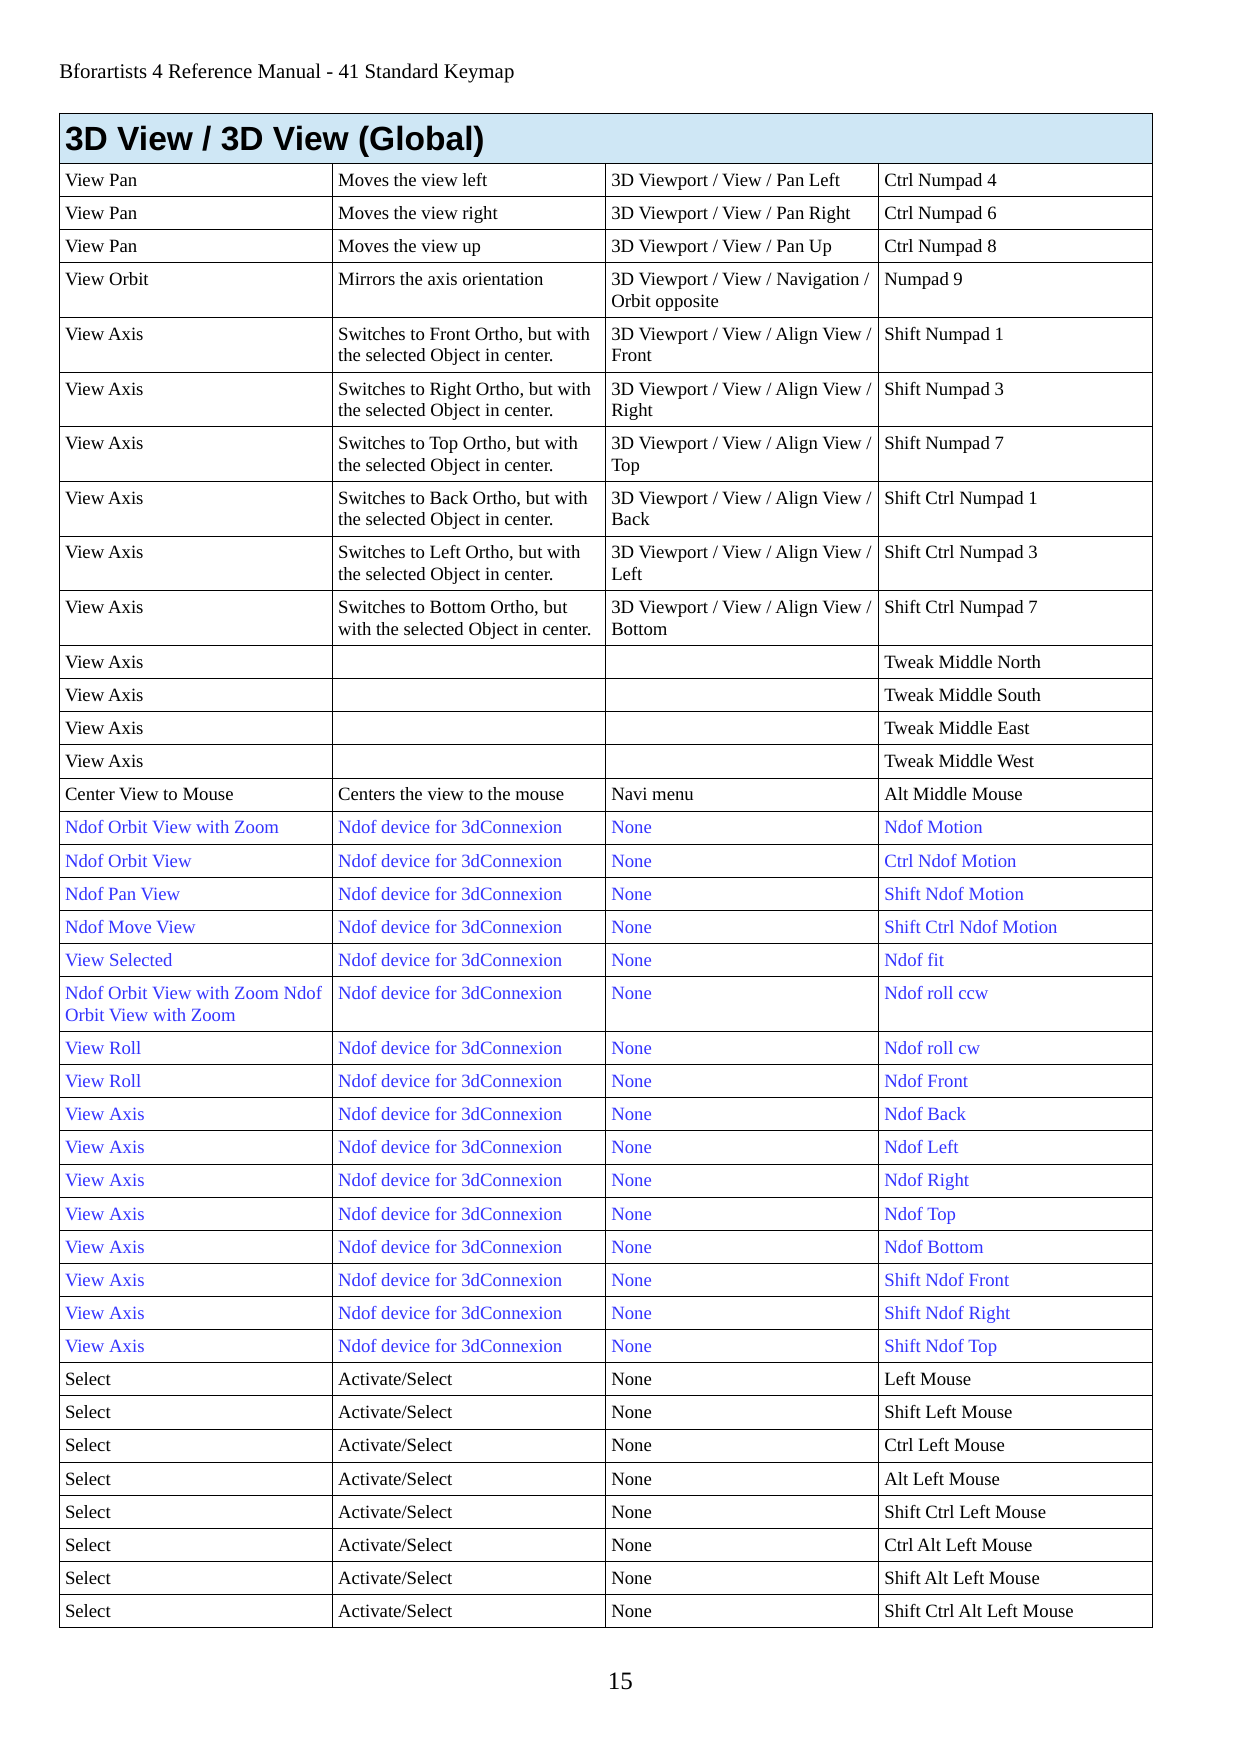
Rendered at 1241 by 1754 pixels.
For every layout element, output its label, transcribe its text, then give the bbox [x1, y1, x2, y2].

table_cell View Axis [60, 1165, 332, 1197]
table_cell 3D Viewport / View / Pan Right [606, 197, 878, 229]
table_cell Shift Numpad 1 [879, 318, 1152, 372]
table_cell Activate/Select [333, 1595, 605, 1627]
table_cell Alt Middle Mouse [879, 779, 1152, 811]
table_cell Switches to Right Ortho, but with the selected Object in center. [333, 373, 605, 426]
table_cell View Roll [60, 1065, 332, 1097]
table_cell None [606, 944, 878, 976]
table_cell View Pan [60, 197, 332, 229]
table_cell Ndof device for 3dConnexion [333, 878, 605, 910]
table_cell Select [60, 1396, 332, 1428]
table_cell [606, 679, 878, 711]
table_cell [606, 745, 878, 777]
table_cell Moves the view left [333, 164, 605, 196]
table_cell Shift Left Mouse [879, 1396, 1152, 1428]
table_cell Ndof device for 3dConnexion [333, 1231, 605, 1263]
table_cell View Axis [60, 1198, 332, 1230]
table_cell Tweak Middle East [879, 712, 1152, 744]
table_cell Ndof device for 3dConnexion [333, 1165, 605, 1197]
table_cell None [606, 1430, 878, 1462]
table_cell View Axis [60, 712, 332, 744]
table_cell Center View to Mouse [60, 779, 332, 811]
table_cell Ndof device for 3dConnexion [333, 1032, 605, 1064]
table_cell Switches to Back Ortho, but with the selected Object in center. [333, 482, 605, 536]
table_cell View Selected [60, 944, 332, 976]
table_cell View Axis [60, 1297, 332, 1329]
table_cell Ndof device for 3dConnexion [333, 977, 605, 1031]
table_cell Ndof Left [879, 1131, 1152, 1163]
table_cell Ndof Back [879, 1098, 1152, 1130]
table_cell Shift Ctrl Alt Left Mouse [879, 1595, 1152, 1627]
table_cell Select [60, 1363, 332, 1395]
table_cell Ndof device for 3dConnexion [333, 1330, 605, 1362]
table_cell View Axis [60, 373, 332, 426]
table_cell Ctrl Numpad 8 [879, 230, 1152, 262]
table_cell Ctrl Numpad 4 [879, 164, 1152, 196]
table_cell 3D Viewport / View / Navigation / Orbit opposite [606, 263, 878, 317]
table_cell View Roll [60, 1032, 332, 1064]
table_cell Activate/Select [333, 1430, 605, 1462]
table_cell Shift Ctrl Numpad 7 [879, 591, 1152, 645]
table_cell View Axis [60, 318, 332, 372]
table_cell [333, 745, 605, 777]
table_cell [606, 712, 878, 744]
table_cell Ndof Move View [60, 911, 332, 943]
table_cell None [606, 845, 878, 877]
table_cell None [606, 1098, 878, 1130]
table_cell Centers the view to the mouse [333, 779, 605, 811]
table_cell None [606, 977, 878, 1031]
table_cell Ndof device for 3dConnexion [333, 1098, 605, 1130]
table_cell Ndof device for 3dConnexion [333, 911, 605, 943]
table_cell Shift Numpad 3 [879, 373, 1152, 426]
table_cell Shift Ctrl Numpad 3 [879, 537, 1152, 590]
table_cell Activate/Select [333, 1396, 605, 1428]
table_cell Tweak Middle North [879, 646, 1152, 678]
table_cell Ndof device for 3dConnexion [333, 944, 605, 976]
table_cell None [606, 1131, 878, 1163]
table_cell 3D Viewport / View / Align View / Left [606, 537, 878, 590]
table_cell None [606, 1231, 878, 1263]
table_cell Shift Alt Left Mouse [879, 1562, 1152, 1594]
table_cell Shift Ndof Right [879, 1297, 1152, 1329]
table_cell Shift Ndof Front [879, 1264, 1152, 1296]
table_cell Ndof device for 3dConnexion [333, 1264, 605, 1296]
table_cell None [606, 1032, 878, 1064]
table_cell Ctrl Alt Left Mouse [879, 1529, 1152, 1561]
table_cell Tweak Middle South [879, 679, 1152, 711]
table_cell Ndof Orbit View with Zoom Ndof Orbit View with Zoom [60, 977, 332, 1031]
table_cell Alt Left Mouse [879, 1463, 1152, 1495]
table_cell View Axis [60, 1131, 332, 1163]
table_cell None [606, 1529, 878, 1561]
table_cell Switches to Left Ortho, but with the selected Object in center. [333, 537, 605, 590]
table_cell Select [60, 1496, 332, 1528]
table_cell None [606, 812, 878, 844]
table_cell 3D Viewport / View / Pan Left [606, 164, 878, 196]
table_cell View Pan [60, 164, 332, 196]
table_cell None [606, 1595, 878, 1627]
table_cell Ndof Motion [879, 812, 1152, 844]
table_cell Left Mouse [879, 1363, 1152, 1395]
table_cell None [606, 1463, 878, 1495]
table_cell Ndof Orbit View [60, 845, 332, 877]
table_cell View Axis [60, 1231, 332, 1263]
table_cell None [606, 1297, 878, 1329]
table_cell Activate/Select [333, 1496, 605, 1528]
table_cell None [606, 911, 878, 943]
table_cell None [606, 1363, 878, 1395]
table_cell None [606, 1562, 878, 1594]
table_cell Ndof roll ccw [879, 977, 1152, 1031]
table_cell None [606, 1065, 878, 1097]
table_cell View Axis [60, 1264, 332, 1296]
table_cell Tweak Middle West [879, 745, 1152, 777]
table_cell Activate/Select [333, 1463, 605, 1495]
table_cell Ndof Right [879, 1165, 1152, 1197]
table_cell Moves the view up [333, 230, 605, 262]
table_cell Ndof Bottom [879, 1231, 1152, 1263]
table_cell 3D Viewport / View / Align View / Top [606, 427, 878, 481]
table_cell Ndof fit [879, 944, 1152, 976]
table_cell 3D Viewport / View / Align View / Front [606, 318, 878, 372]
table_cell View Axis [60, 679, 332, 711]
table_cell 3D Viewport / View / Align View / Bottom [606, 591, 878, 645]
table_cell Shift Ndof Motion [879, 878, 1152, 910]
table_cell Select [60, 1430, 332, 1462]
table_cell Numpad 9 [879, 263, 1152, 317]
table_cell Ctrl Ndof Motion [879, 845, 1152, 877]
table_cell Shift Ctrl Numpad 1 [879, 482, 1152, 536]
table_cell None [606, 878, 878, 910]
table_header 3D View / 3D View (Global) [60, 114, 1152, 163]
table_cell Switches to Top Ortho, but with the selected Object in center. [333, 427, 605, 481]
table_cell Ndof Pan View [60, 878, 332, 910]
table_cell Ndof Front [879, 1065, 1152, 1097]
table_cell 3D Viewport / View / Align View / Back [606, 482, 878, 536]
table_cell View Axis [60, 1330, 332, 1362]
table_cell None [606, 1165, 878, 1197]
table_cell 3D Viewport / View / Align View / Right [606, 373, 878, 426]
table_cell Switches to Bottom Ortho, but with the selected Object in center. [333, 591, 605, 645]
table_cell Ctrl Numpad 6 [879, 197, 1152, 229]
table_cell View Axis [60, 427, 332, 481]
table_cell Shift Ctrl Ndof Motion [879, 911, 1152, 943]
table_cell View Pan [60, 230, 332, 262]
table_cell View Axis [60, 646, 332, 678]
table_cell Ndof device for 3dConnexion [333, 1198, 605, 1230]
table_cell Moves the view right [333, 197, 605, 229]
table_cell Ndof Top [879, 1198, 1152, 1230]
table_cell Ndof device for 3dConnexion [333, 1065, 605, 1097]
table_cell Ndof device for 3dConnexion [333, 1297, 605, 1329]
table_cell [606, 646, 878, 678]
table_cell None [606, 1330, 878, 1362]
table_cell None [606, 1396, 878, 1428]
table_cell Activate/Select [333, 1529, 605, 1561]
table_cell Ndof roll cw [879, 1032, 1152, 1064]
table_cell View Axis [60, 1098, 332, 1130]
table_cell View Axis [60, 591, 332, 645]
table_cell [333, 646, 605, 678]
table_cell [333, 712, 605, 744]
table_cell Shift Ndof Top [879, 1330, 1152, 1362]
table_cell None [606, 1496, 878, 1528]
table_cell Shift Numpad 7 [879, 427, 1152, 481]
table_cell Select [60, 1463, 332, 1495]
table_cell Ndof device for 3dConnexion [333, 812, 605, 844]
table_cell View Axis [60, 745, 332, 777]
table_cell Navi menu [606, 779, 878, 811]
table_cell 3D Viewport / View / Pan Up [606, 230, 878, 262]
table_cell Shift Ctrl Left Mouse [879, 1496, 1152, 1528]
table_cell Activate/Select [333, 1363, 605, 1395]
table_cell Select [60, 1529, 332, 1561]
table_cell Ndof device for 3dConnexion [333, 845, 605, 877]
table_cell Activate/Select [333, 1562, 605, 1594]
table_cell Ctrl Left Mouse [879, 1430, 1152, 1462]
table_cell Ndof device for 3dConnexion [333, 1131, 605, 1163]
table_cell View Axis [60, 537, 332, 590]
table_cell Ndof Orbit View with Zoom [60, 812, 332, 844]
table_cell Select [60, 1595, 332, 1627]
table_cell View Axis [60, 482, 332, 536]
table_cell Mirrors the axis orientation [333, 263, 605, 317]
table_cell None [606, 1198, 878, 1230]
table_cell None [606, 1264, 878, 1296]
table_cell [333, 679, 605, 711]
table_cell View Orbit [60, 263, 332, 317]
table_cell Switches to Front Ortho, but with the selected Object in center. [333, 318, 605, 372]
table_cell Select [60, 1562, 332, 1594]
